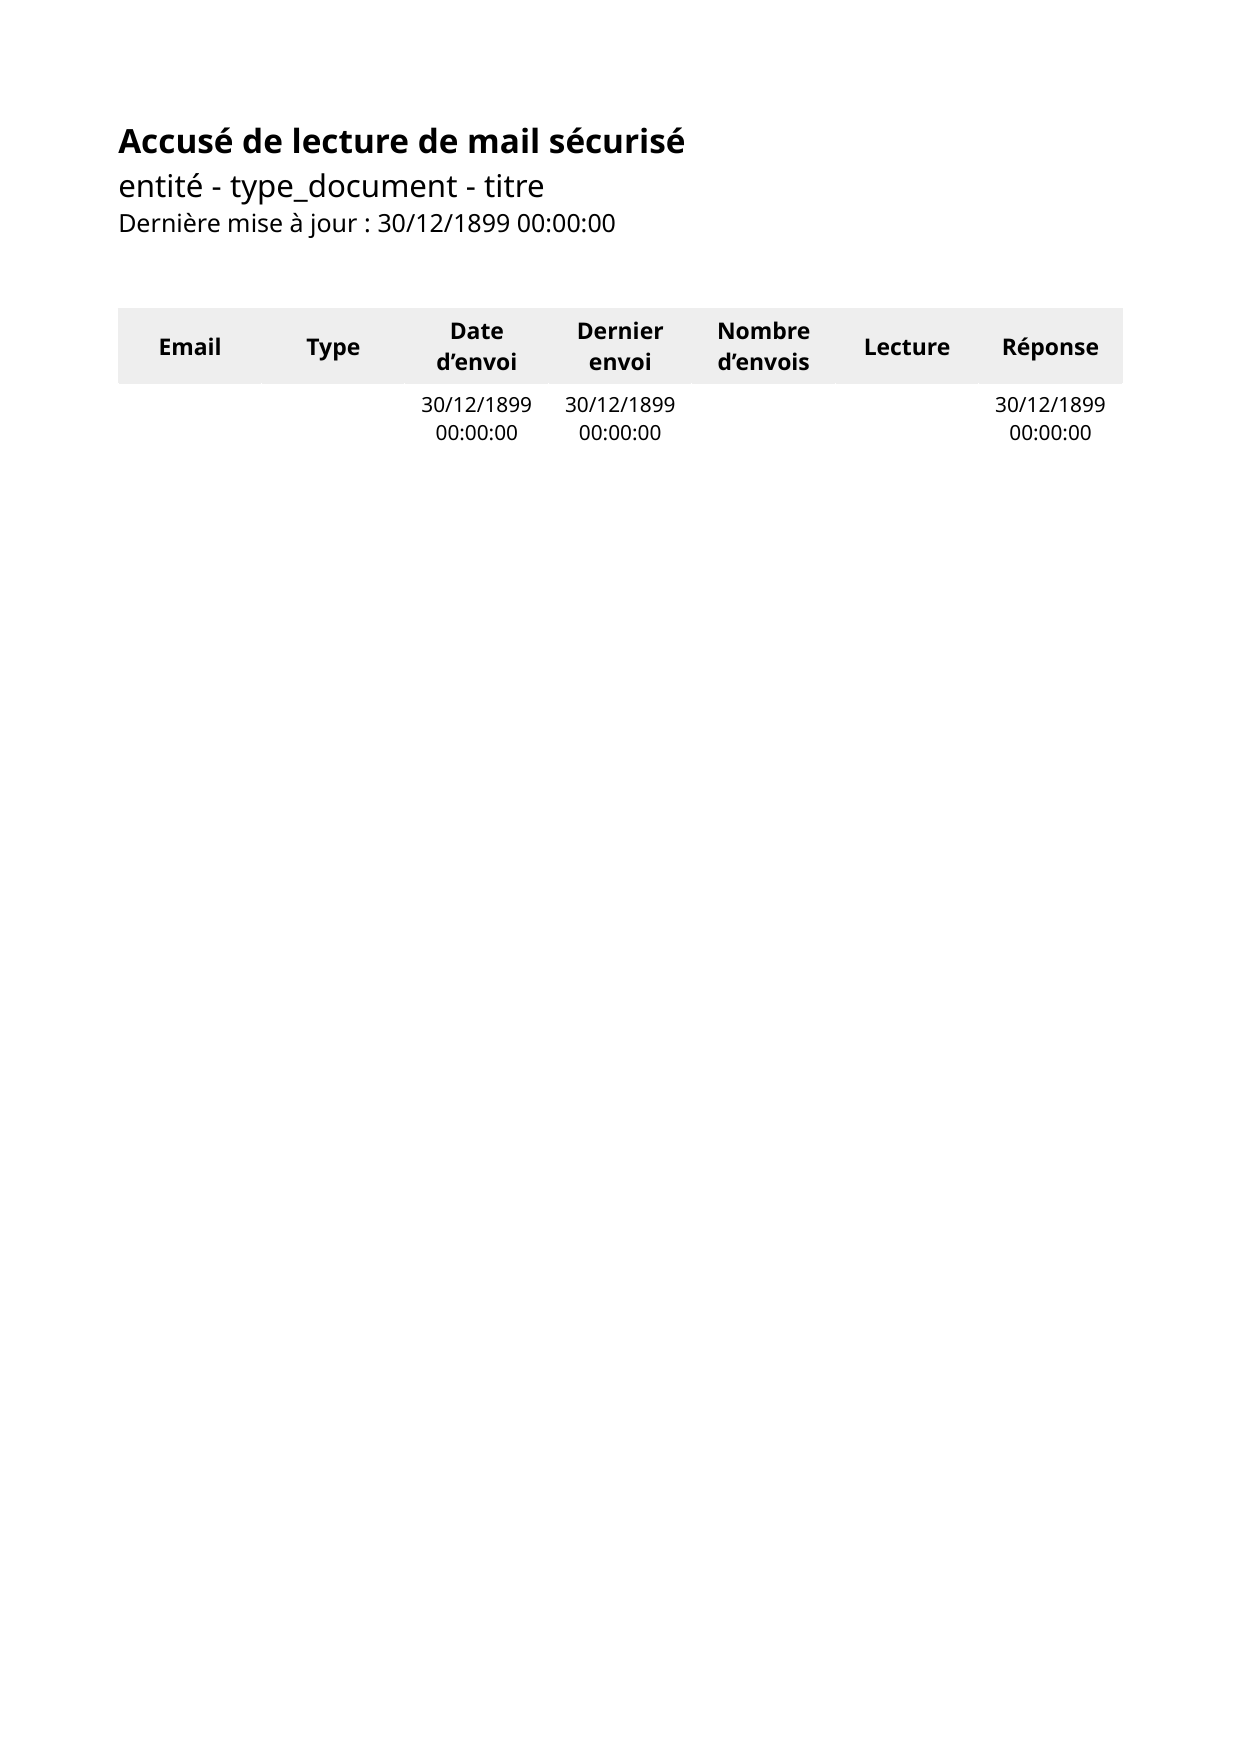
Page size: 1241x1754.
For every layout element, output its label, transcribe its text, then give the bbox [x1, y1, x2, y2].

table_cell 30/12/1899 00:00:00 [405, 384, 548, 453]
table_cell [119, 384, 261, 453]
table_cell [692, 384, 835, 453]
table_cell 30/12/1899 00:00:00 [549, 384, 691, 453]
table_cell 30/12/1899 00:00:00 [979, 384, 1122, 453]
table_header Date d’envoi [405, 309, 548, 383]
table_header Nombre d’envois [692, 309, 835, 383]
table_header Email [119, 309, 261, 383]
text Accusé de lecture de mail sécurisé [118, 118, 1122, 163]
table_header Type [262, 309, 404, 383]
text Dernière mise à jour : 30/12/1899 00:00:00 [118, 206, 1122, 240]
text entité - type_document - titre [118, 163, 1122, 206]
table_header Dernier envoi [549, 309, 691, 383]
table_header Lecture [836, 309, 978, 383]
table_header Réponse [979, 309, 1122, 383]
table_cell [262, 384, 404, 453]
table_cell [836, 384, 978, 453]
